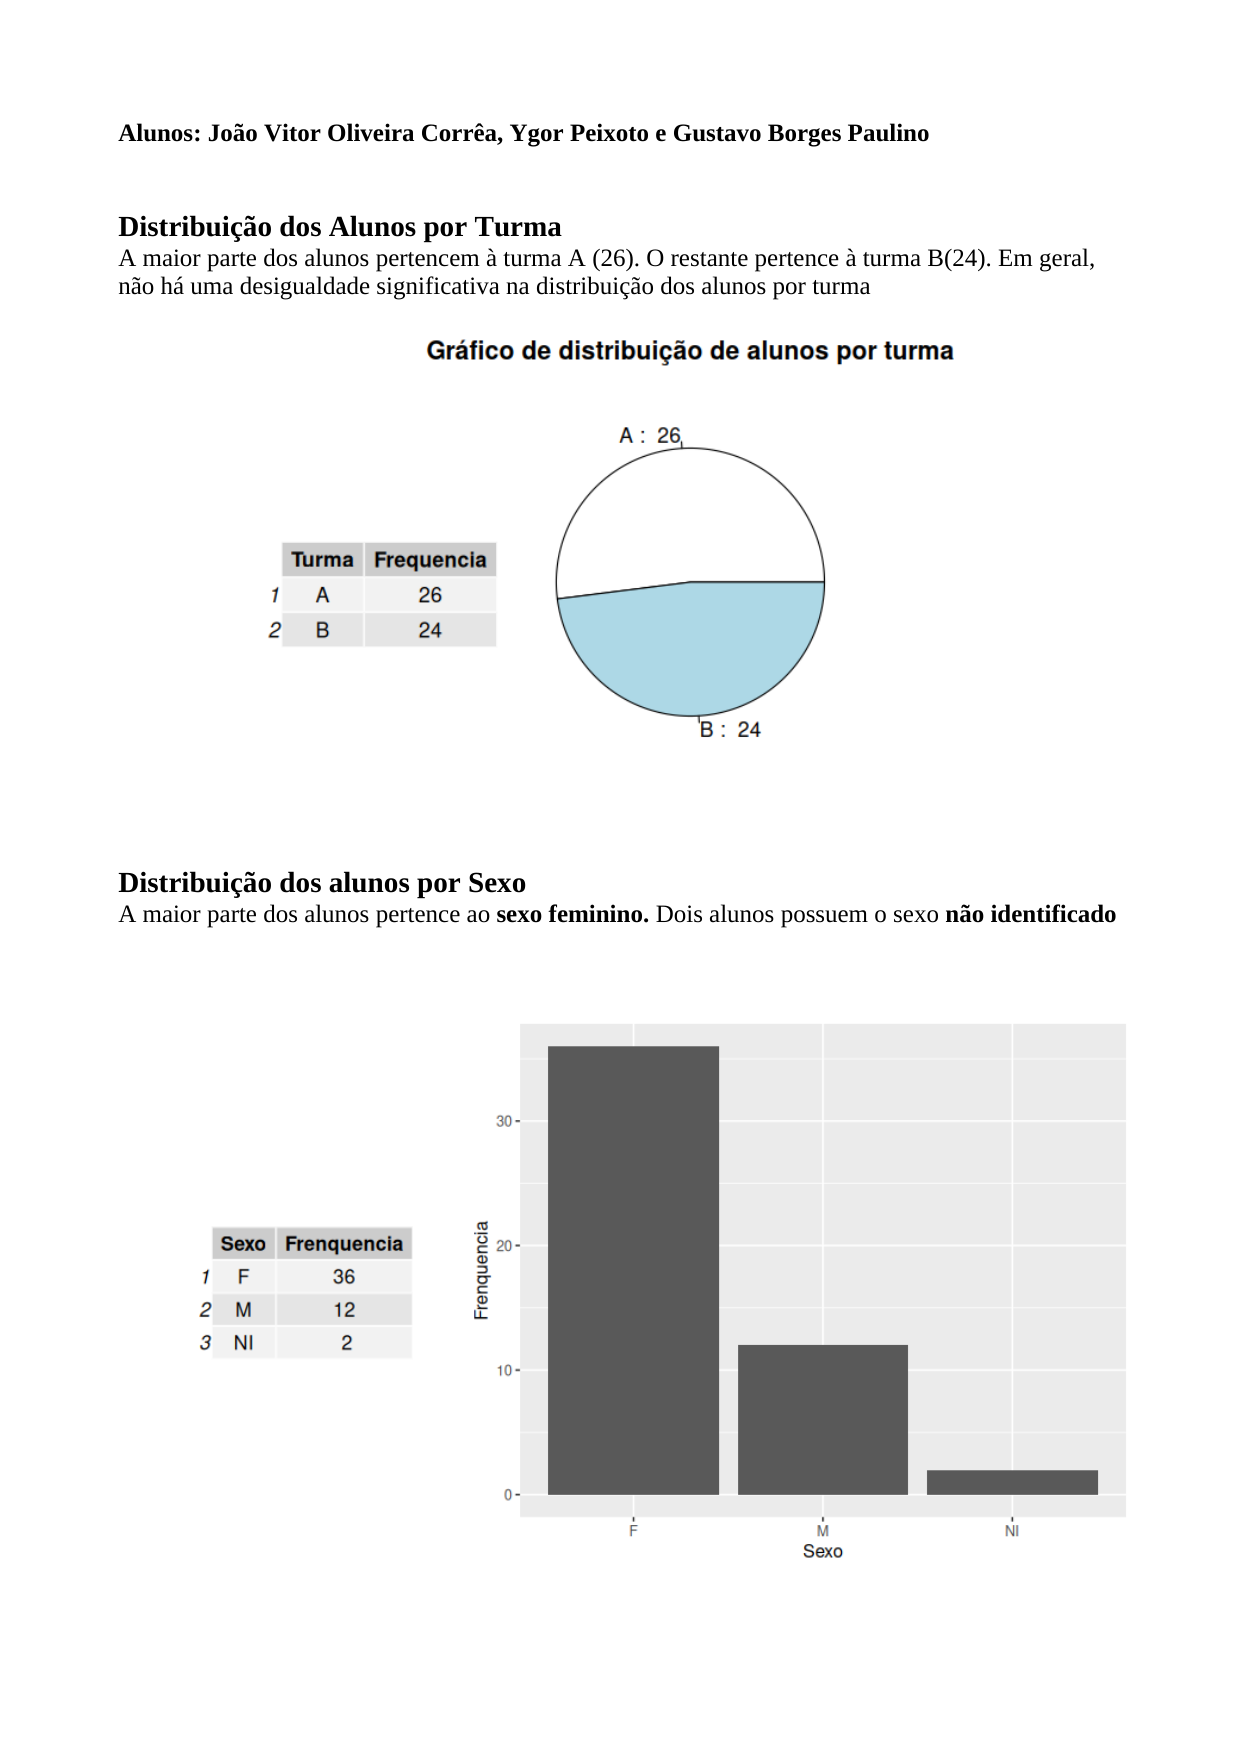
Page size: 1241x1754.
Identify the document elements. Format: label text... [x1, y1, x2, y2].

text Distribuição dos Alunos por Turma [118, 209, 1122, 243]
text Distribuição dos alunos por Sexo [118, 866, 1122, 899]
text Alunos: João Vitor Oliveira Corrêa, Ygor Peixoto e Gustavo Borges Paulino [118, 118, 1122, 147]
picture [130, 1016, 1135, 1571]
text A maior parte dos alunos pertence ao sexo feminino. Dois alunos possuem o sexo não identificado [118, 899, 1122, 928]
picture [209, 300, 1104, 818]
text A maior parte dos alunos pertencem à turma A (26). O restante pertence à turma B(24). Em geral, não há uma desigualdade significativa na distribuição dos alunos por turma [118, 243, 1122, 300]
